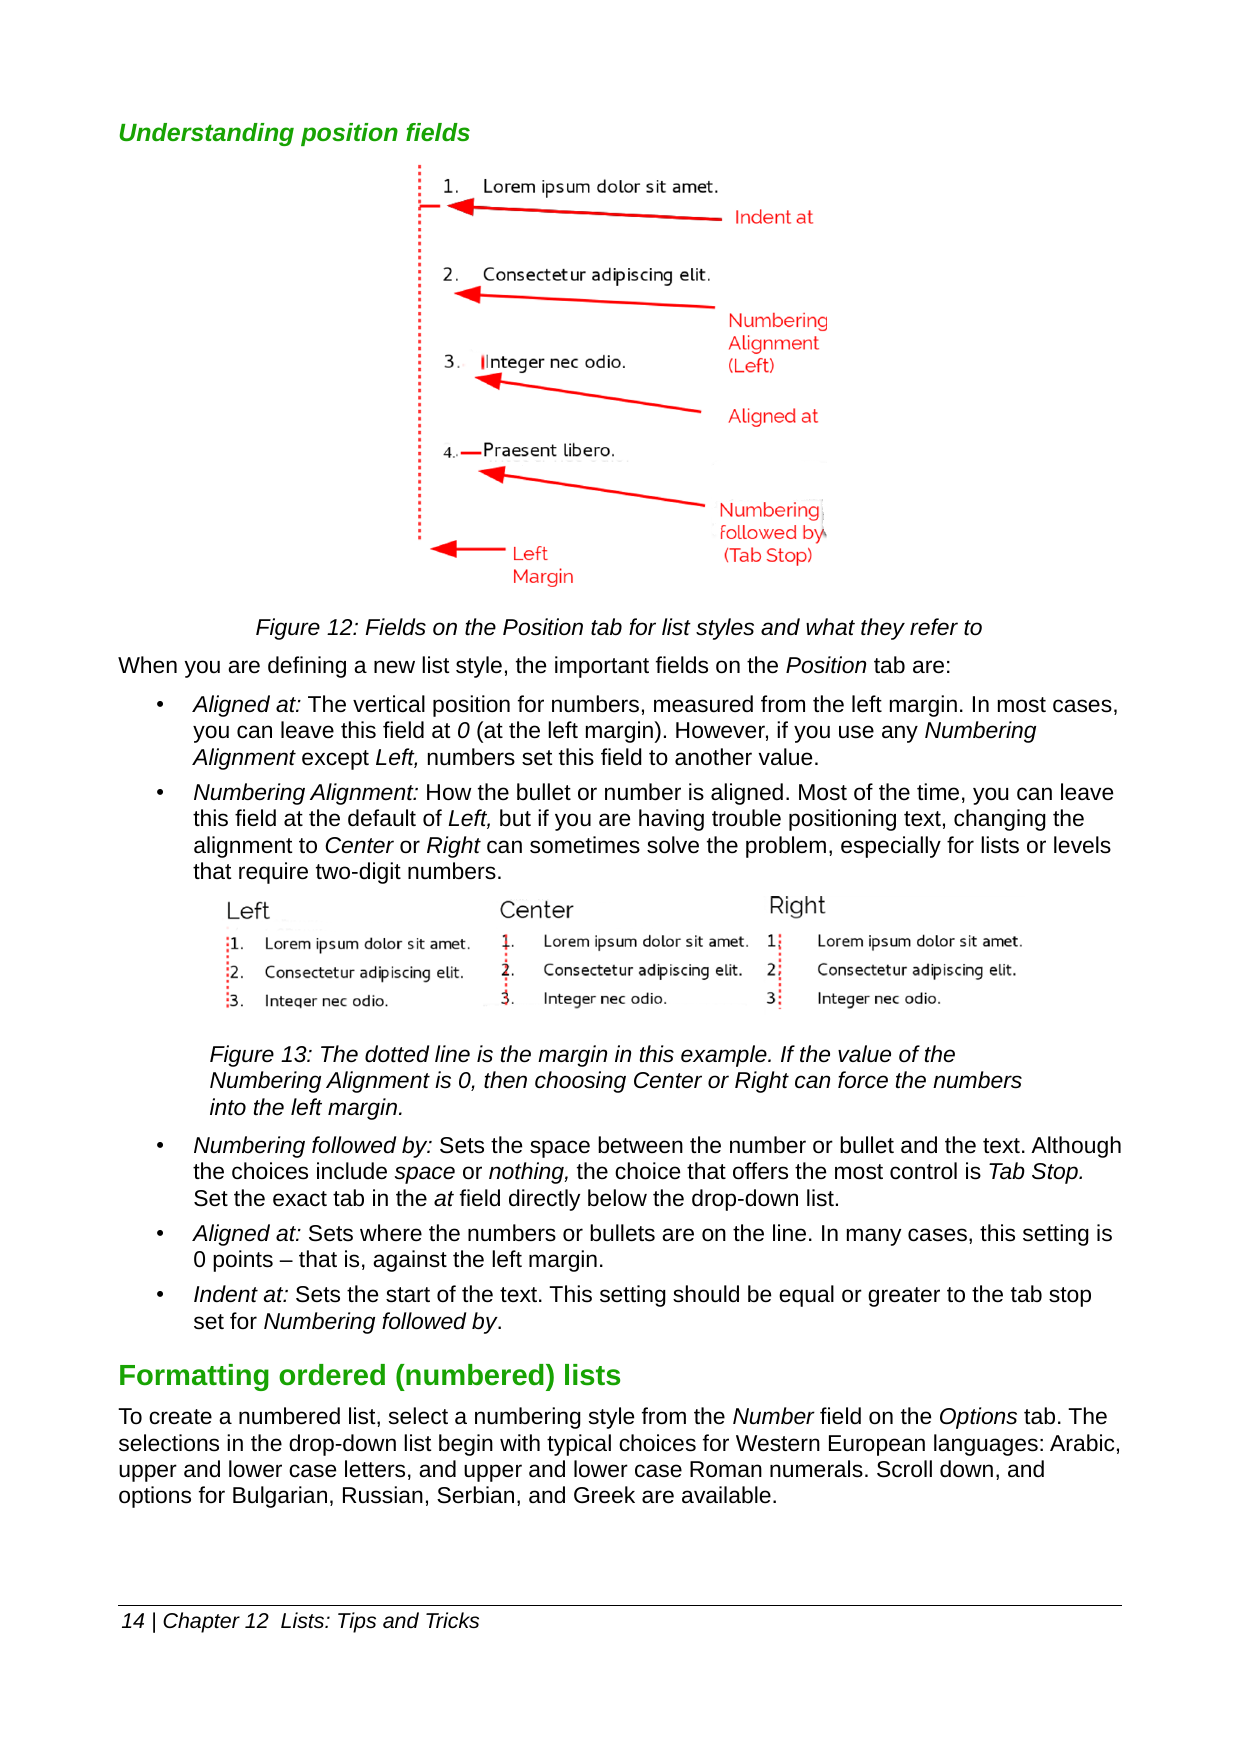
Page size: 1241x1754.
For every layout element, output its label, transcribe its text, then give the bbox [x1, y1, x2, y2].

text When you are defining a new list style, the important fields on the Position tab are: [118, 652, 1122, 679]
list Numbering followed by: Sets the space between the number or bullet and the text. Although the choices include space or nothing, the choice that offers the most control is Tab Stop. Set the exact tab in the at field directly below the drop-down list. [156, 1132, 1122, 1211]
subtitle Formatting ordered (numbered) lists [118, 1358, 1122, 1391]
text Figure 13: The dotted line is the margin in this example. If the value of the Numbering Alignment is 0, then choosing Center or Right can force the numbers into the left margin. [209, 1041, 1031, 1120]
text To create a numbered list, select a numbering style from the Number field on the Options tab. The selections in the drop-down list begin with typical choices for Western European languages: Arabic, upper and lower case letters, and upper and lower case Roman numerals. Scroll down, and options for Bulgarian, Russian, Serbian, and Greek are available. [118, 1403, 1122, 1508]
picture [413, 158, 827, 588]
list Aligned at: The vertical position for numbers, measured from the left margin. In most cases, you can leave this field at 0 (at the left margin). However, if you use any Numbering Alignment except Left, numbers set this field to another value. [156, 691, 1122, 770]
subtitle Understanding position fields [118, 118, 1122, 147]
list Indent at: Sets the start of the text. This setting should be equal or greater to the tab stop set for Numbering followed by. [156, 1281, 1122, 1334]
text Figure 12: Fields on the Position tab for list styles and what they refer to [243, 614, 997, 640]
list Numbering Alignment: How the bullet or number is aligned. Most of the time, you can leave this field at the default of Left, but if you are having trouble positioning text, changing the alignment to Center or Right can sometimes solve the problem, especially for lists or levels that require two-digit numbers. [156, 779, 1122, 884]
picture [209, 896, 1031, 1015]
list Aligned at: Sets where the numbers or bullets are on the line. In many cases, this setting is 0 points – that is, against the left margin. [156, 1220, 1122, 1273]
